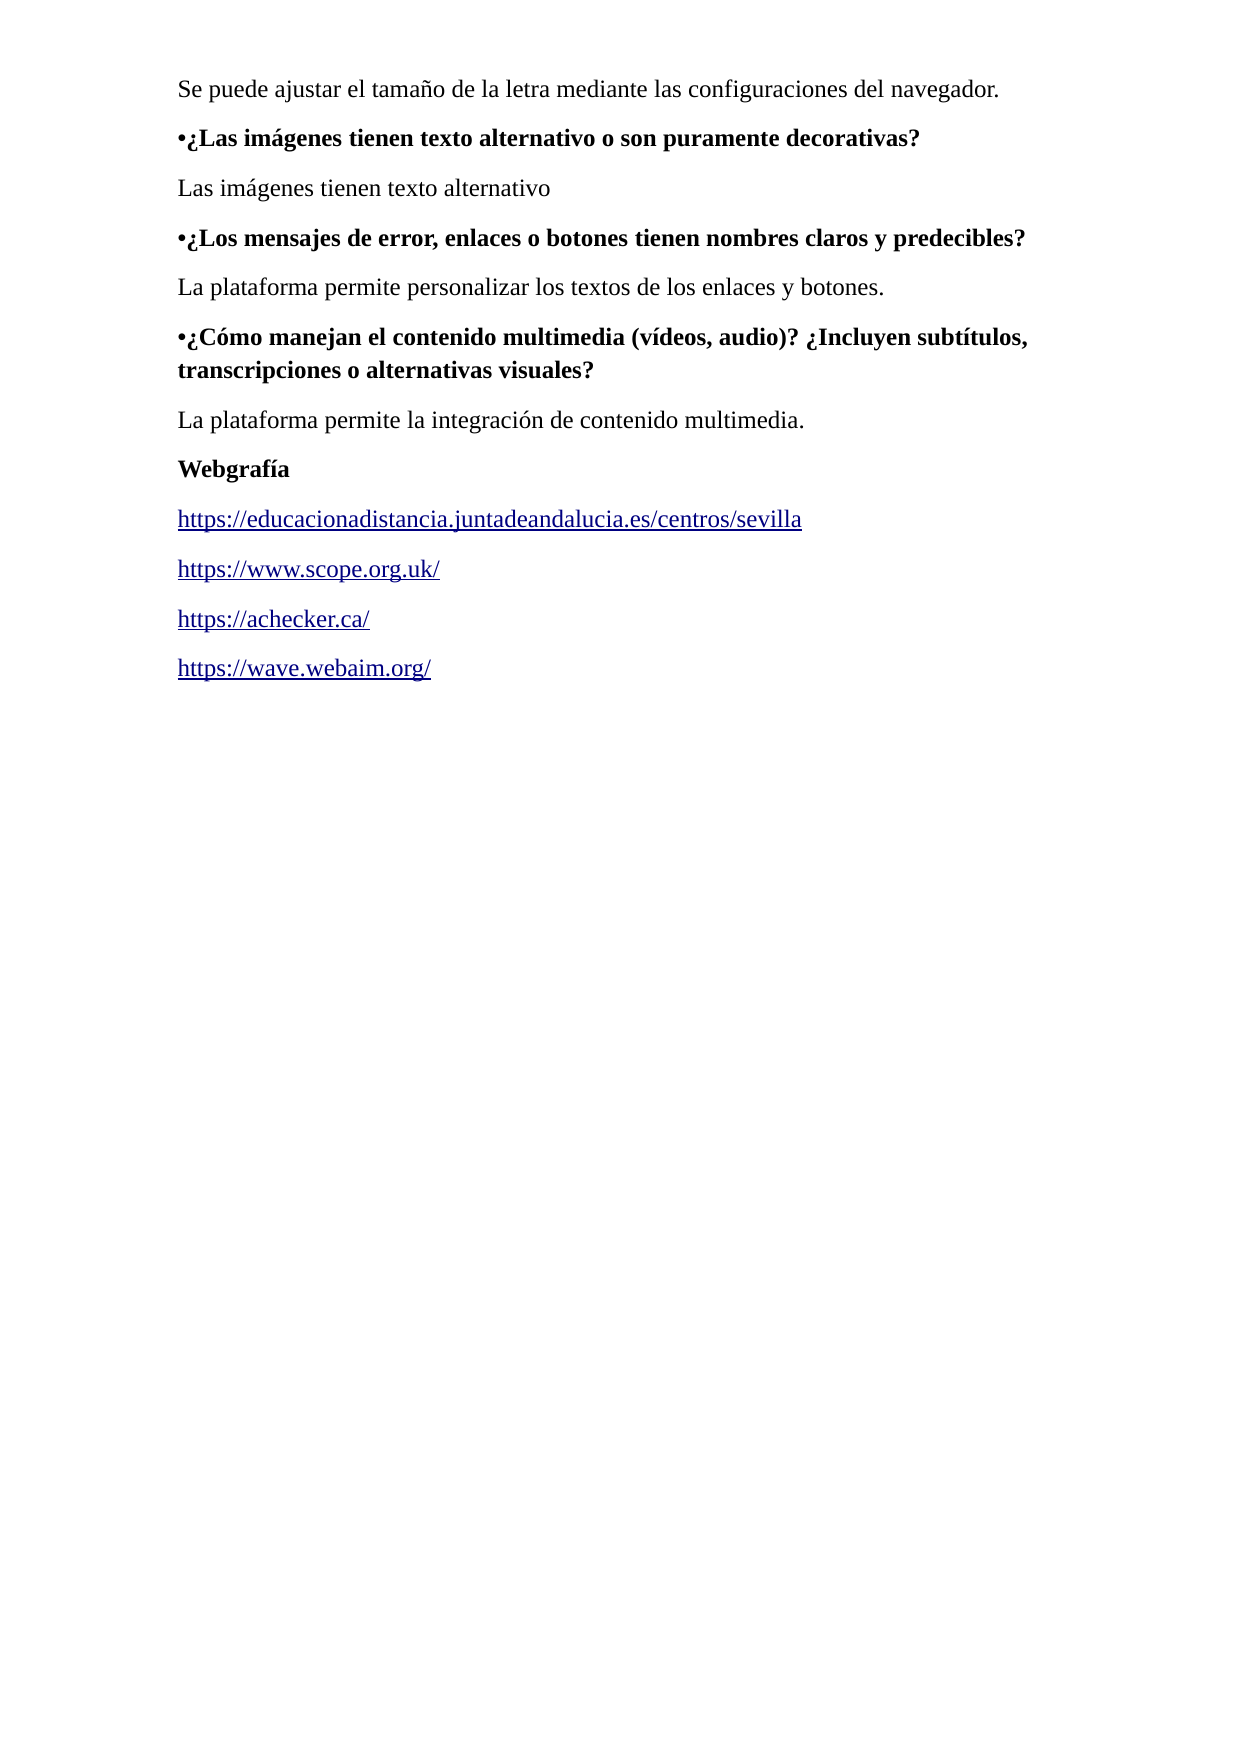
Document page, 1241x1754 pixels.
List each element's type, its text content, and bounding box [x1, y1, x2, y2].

text https://wave.webaim.org/ [177, 653, 1063, 682]
text La plataforma permite personalizar los textos de los enlaces y botones. [177, 272, 1063, 301]
text •¿Cómo manejan el contenido multimedia (vídeos, audio)? ¿Incluyen subtítulos, transcripciones o alternativas visuales? [177, 322, 1063, 384]
text https://www.scope.org.uk/ [177, 554, 1063, 583]
text https://achecker.ca/ [177, 604, 1063, 632]
text https://educacionadistancia.juntadeandalucia.es/centros/sevilla [177, 504, 1063, 533]
text Se puede ajustar el tamaño de la letra mediante las configuraciones del navegador. [177, 74, 1063, 102]
text Webgrafía [177, 454, 1063, 483]
text •¿Los mensajes de error, enlaces o botones tienen nombres claros y predecibles? [177, 223, 1063, 252]
text La plataforma permite la integración de contenido multimedia. [177, 405, 1063, 434]
text Las imágenes tienen texto alternativo [177, 173, 1063, 202]
text •¿Las imágenes tienen texto alternativo o son puramente decorativas? [177, 123, 1063, 152]
